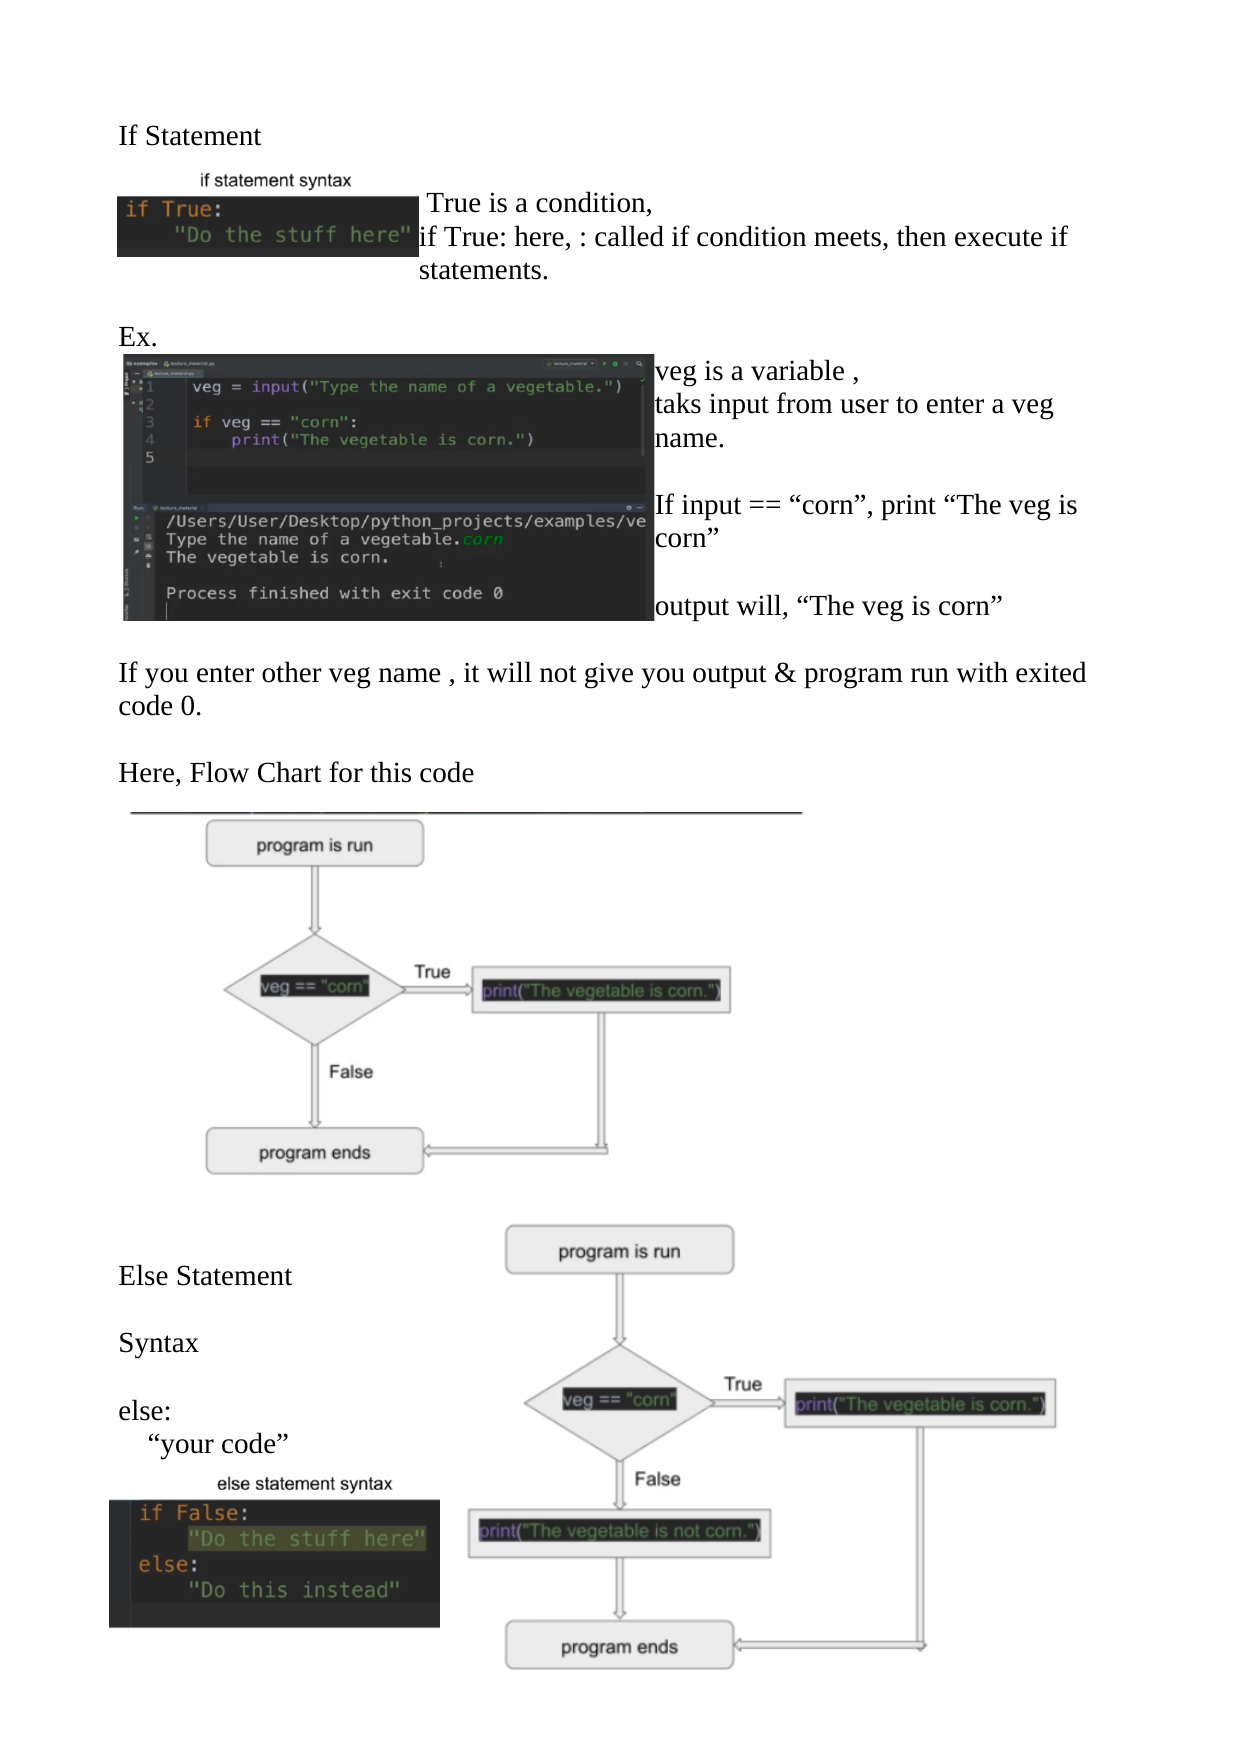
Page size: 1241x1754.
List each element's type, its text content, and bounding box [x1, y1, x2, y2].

text taks input from user to enter a veg name. [655, 386, 1122, 453]
text “your code” [118, 1426, 459, 1460]
picture [109, 1463, 332, 1631]
text else: [118, 1393, 459, 1426]
text [951, 1258, 1122, 1292]
text True is a condition, [336, 185, 1122, 219]
picture [112, 812, 766, 1183]
text Else Statement [118, 1258, 459, 1292]
text Ex. [118, 319, 1122, 353]
picture [459, 1217, 951, 1670]
text Here, Flow Chart for this code [118, 755, 1122, 789]
text [951, 1393, 1122, 1426]
text [951, 1426, 1122, 1460]
text [951, 1326, 1122, 1359]
text if True: here, : called if condition meets, then execute if statements. [118, 219, 1122, 286]
text output will, “The veg is corn” [655, 588, 1122, 621]
picture [117, 165, 336, 257]
text If Statement [118, 118, 1122, 152]
text If input == “corn”, print “The veg is corn” [655, 487, 1122, 554]
picture [123, 354, 655, 621]
text veg is a variable , [118, 353, 1122, 386]
text If you enter other veg name , it will not give you output & program run with exited code 0. [118, 655, 1122, 722]
text Syntax [118, 1326, 459, 1359]
